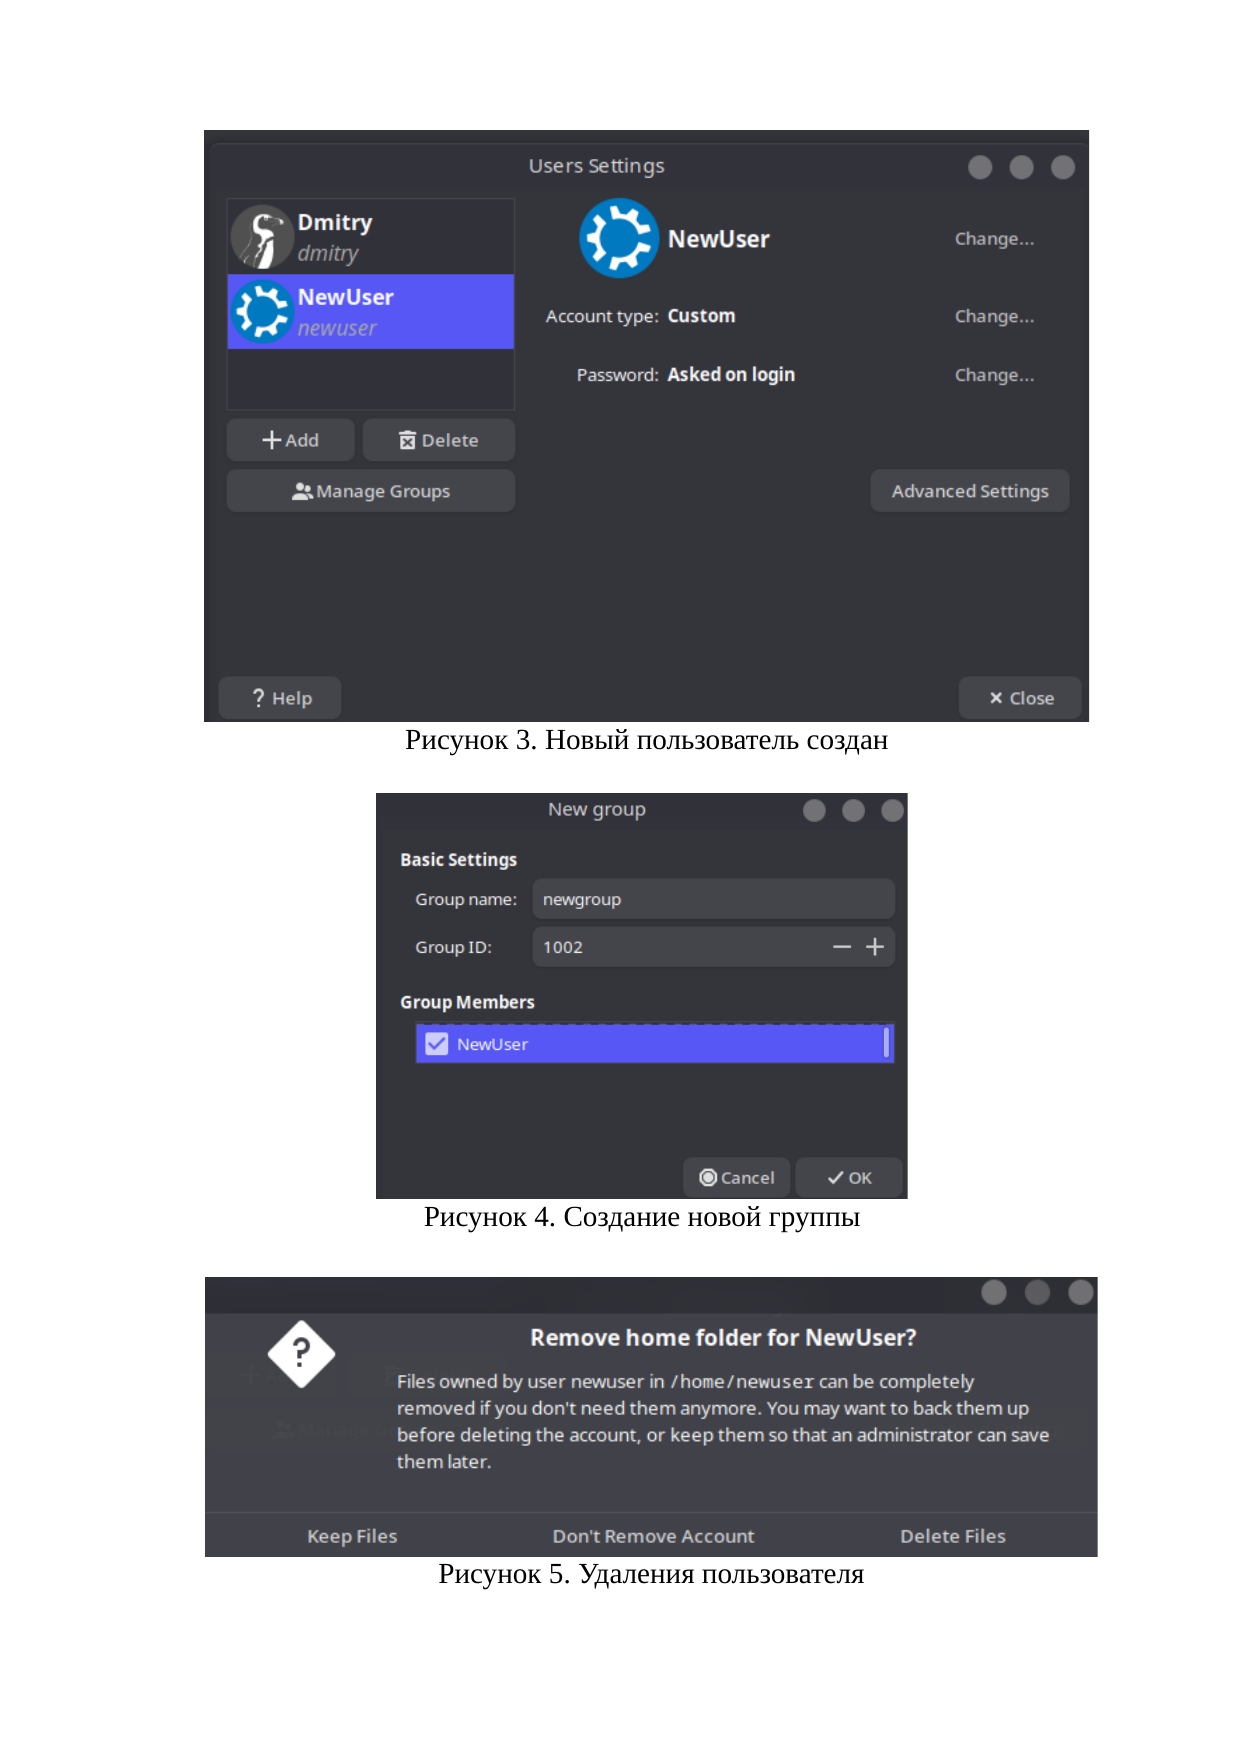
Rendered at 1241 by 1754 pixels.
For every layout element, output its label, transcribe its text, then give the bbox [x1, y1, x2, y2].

text Рисунок 5. Удаления пользователя [205, 1557, 1098, 1590]
text Рисунок 3. Новый пользователь создан [204, 722, 1089, 756]
text Рисунок 4. Создание новой группы [376, 1199, 908, 1232]
picture [205, 1277, 1098, 1557]
picture [376, 793, 908, 1199]
picture [204, 130, 1090, 722]
